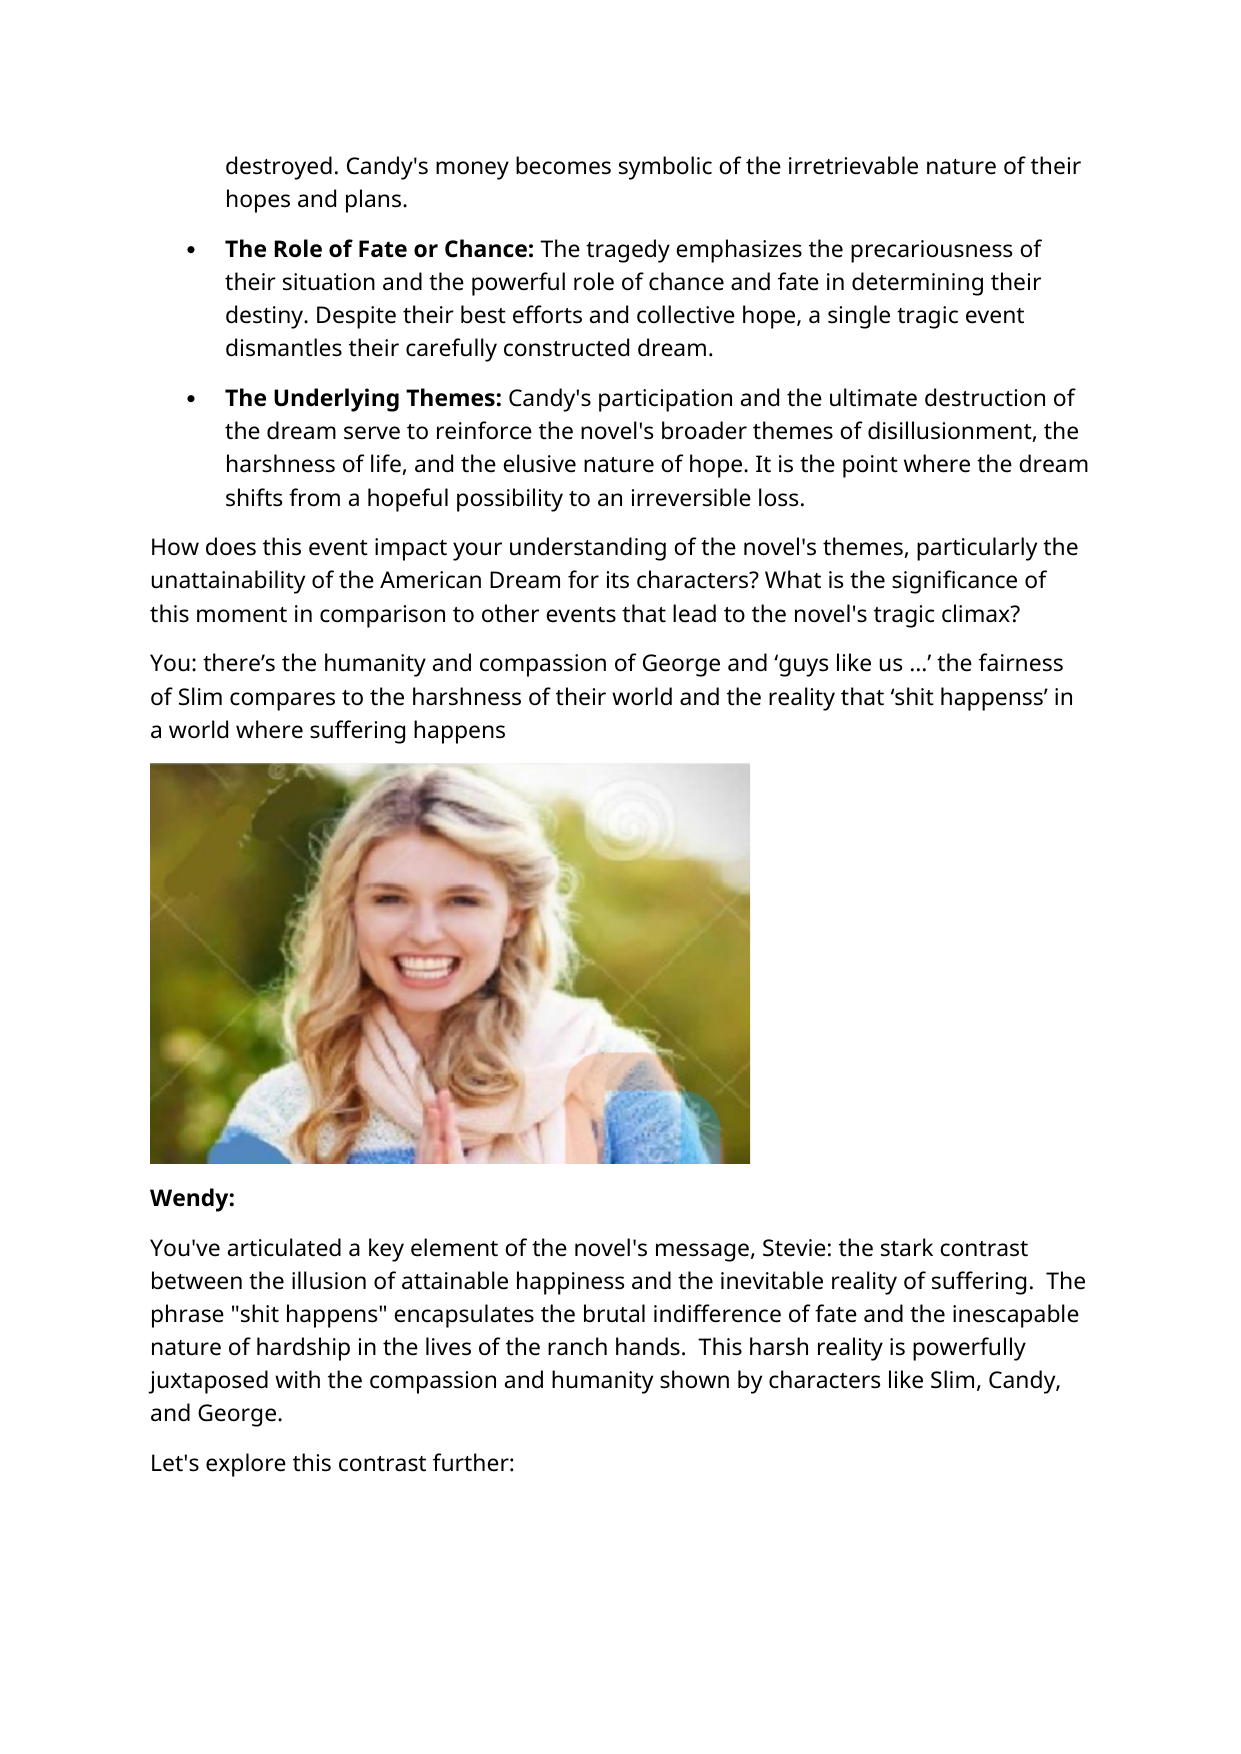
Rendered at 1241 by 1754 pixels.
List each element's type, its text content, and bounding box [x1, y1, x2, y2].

text You've articulated a key element of the novel's message, Stevie: the stark contrast between the illusion of attainable happiness and the inevitable reality of suffering. The phrase "shit happens" encapsulates the brutal indifference of fate and the inescapable nature of hardship in the lives of the ranch hands. This harsh reality is powerfully juxtaposed with the compassion and humanity shown by characters like Slim, Candy, and George. [150, 1232, 1090, 1428]
text Wendy: [150, 1182, 1090, 1213]
list The Underlying Themes: Candy's participation and the ultimate destruction of the dream serve to reinforce the novel's broader themes of disillusionment, the harshness of life, and the elusive nature of hope. It is the point where the dream shifts from a hopeful possibility to an irreversible loss. [187, 382, 1090, 513]
text You: there’s the humanity and compassion of George and ‘guys like us …’ the fairness of Slim compares to the harshness of their world and the reality that ‘shit happenss’ in a world where suffering happens [150, 647, 1090, 745]
list destroyed. Candy's money becomes symbolic of the irretrievable nature of their hopes and plans. [187, 150, 1090, 214]
text How does this event impact your understanding of the novel's themes, particularly the unattainability of the American Dream for its characters? What is the significance of this moment in comparison to other events that lead to the novel's tragic climax? [150, 531, 1090, 629]
list The Role of Fate or Chance: The tragedy emphasizes the precariousness of their situation and the powerful role of chance and fate in determining their destiny. Despite their best efforts and collective hope, a single tragic event dismantles their carefully constructed dream. [187, 233, 1090, 363]
text Let's explore this contrast further: [150, 1447, 1090, 1478]
